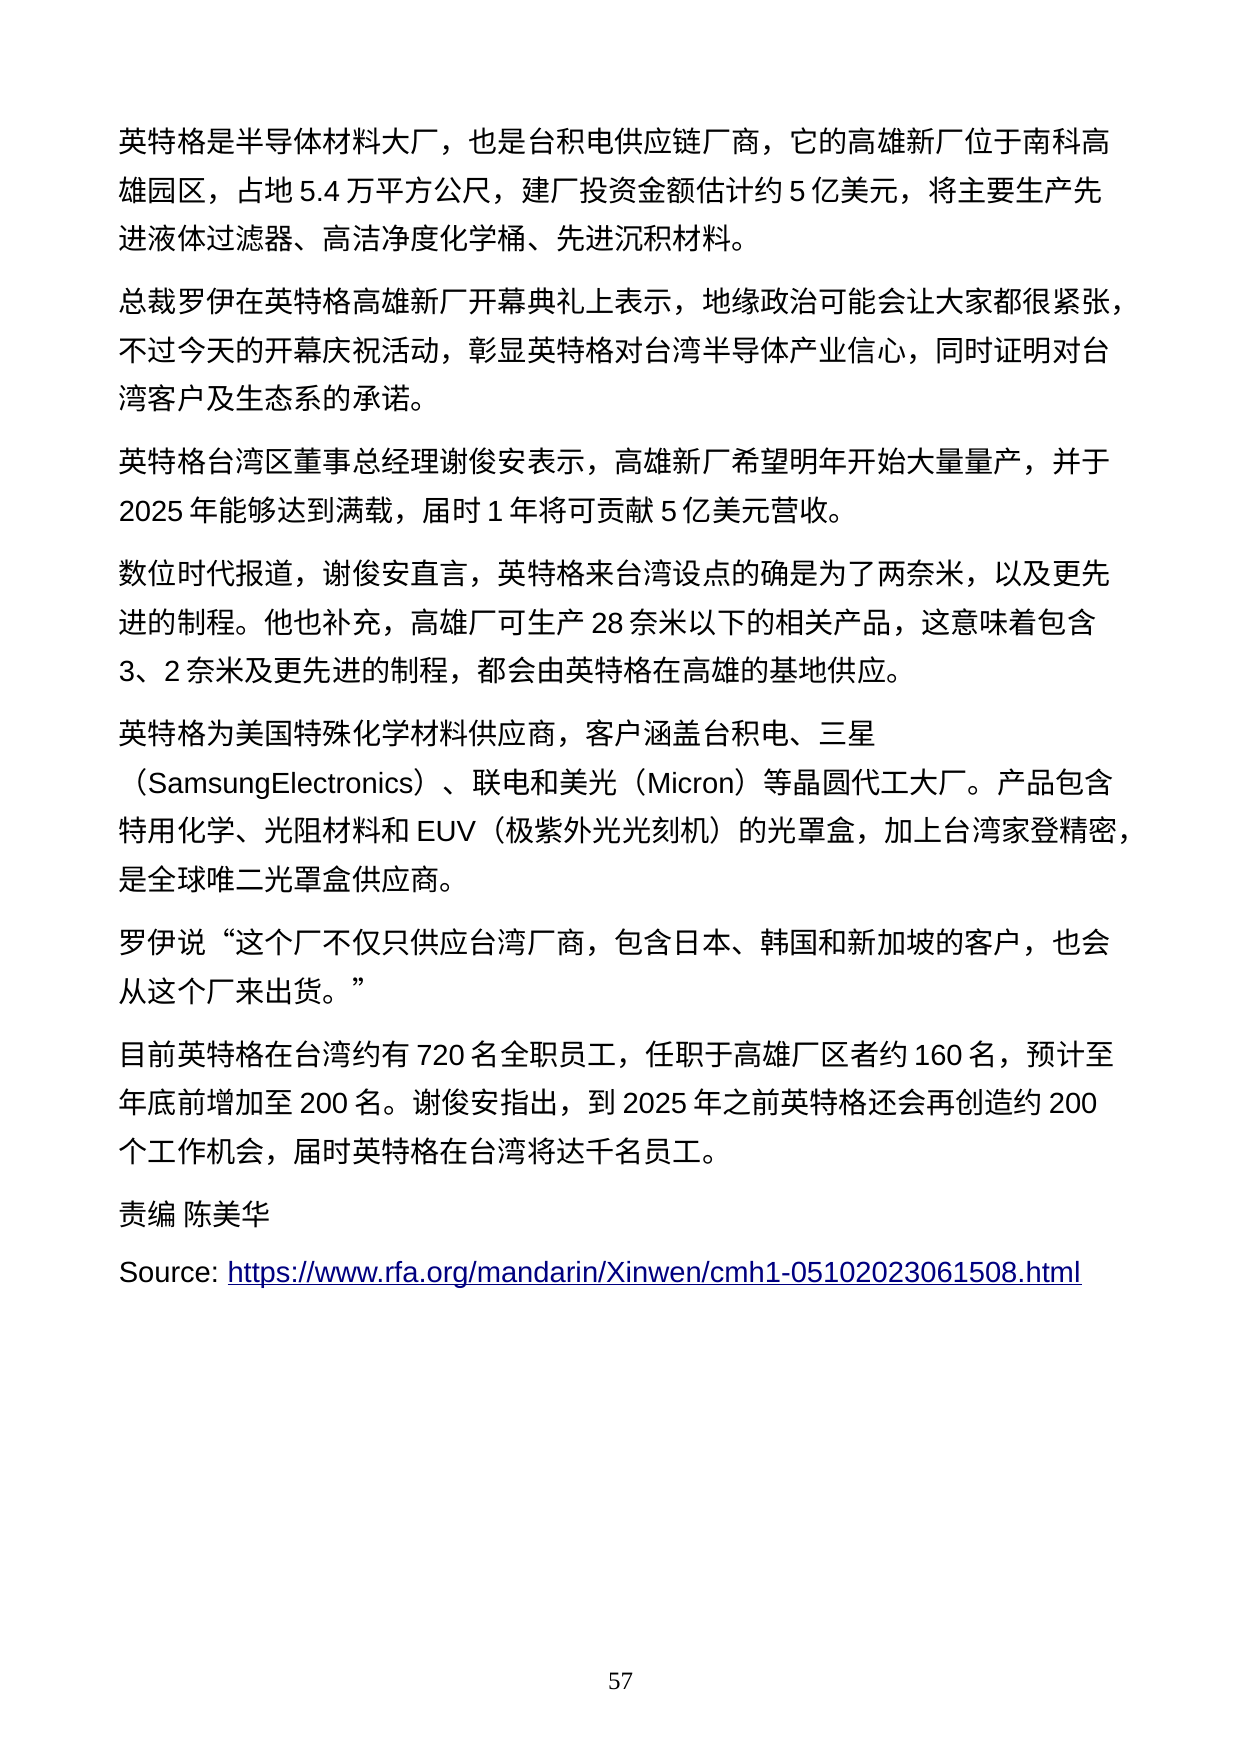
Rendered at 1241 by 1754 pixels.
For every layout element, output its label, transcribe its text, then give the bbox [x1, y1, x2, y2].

text 数位时代报道，谢俊安直言，英特格来台湾设点的确是为了两奈米，以及更先进的制程。他也补充，高雄厂可生产28奈米以下的相关产品，这意味着包含3、2奈米及更先进的制程，都会由英特格在高雄的基地供应。 [118, 551, 1122, 690]
text 罗伊说“这个厂不仅只供应台湾厂商，包含日本、韩国和新加坡的客户，也会从这个厂来出货。” [118, 919, 1122, 1010]
text 英特格台湾区董事总经理谢俊安表示，高雄新厂希望明年开始大量量产，并于2025年能够达到满载，届时1年将可贡献5亿美元营收。 [118, 439, 1122, 530]
text 总裁罗伊在英特格高雄新厂开幕典礼上表示，地缘政治可能会让大家都很紧张，不过今天的开幕庆祝活动，彰显英特格对台湾半导体产业信心，同时证明对台湾客户及生态系的承诺。 [118, 279, 1122, 418]
text Source: https://www.rfa.org/mandarin/Xinwen/cmh1-05102023061508.html [118, 1254, 1122, 1288]
text 英特格为美国特殊化学材料供应商，客户涵盖台积电、三星（SamsungElectronics）、联电和美光（Micron）等晶圆代工大厂。产品包含特用化学、光阻材料和EUV（极紫外光光刻机）的光罩盒，加上台湾家登精密，是全球唯二光罩盒供应商。 [118, 711, 1122, 899]
text 责编 陈美华 [118, 1191, 1122, 1234]
text 英特格是半导体材料大厂，也是台积电供应链厂商，它的高雄新厂位于南科高雄园区，占地5.4万平方公尺，建厂投资金额估计约5亿美元，将主要生产先进液体过滤器、高洁净度化学桶、先进沉积材料。 [118, 118, 1122, 258]
text 目前英特格在台湾约有720名全职员工，任职于高雄厂区者约160名，预计至年底前增加至200名。谢俊安指出，到2025年之前英特格还会再创造约200个工作机会，届时英特格在台湾将达千名员工。 [118, 1031, 1122, 1171]
